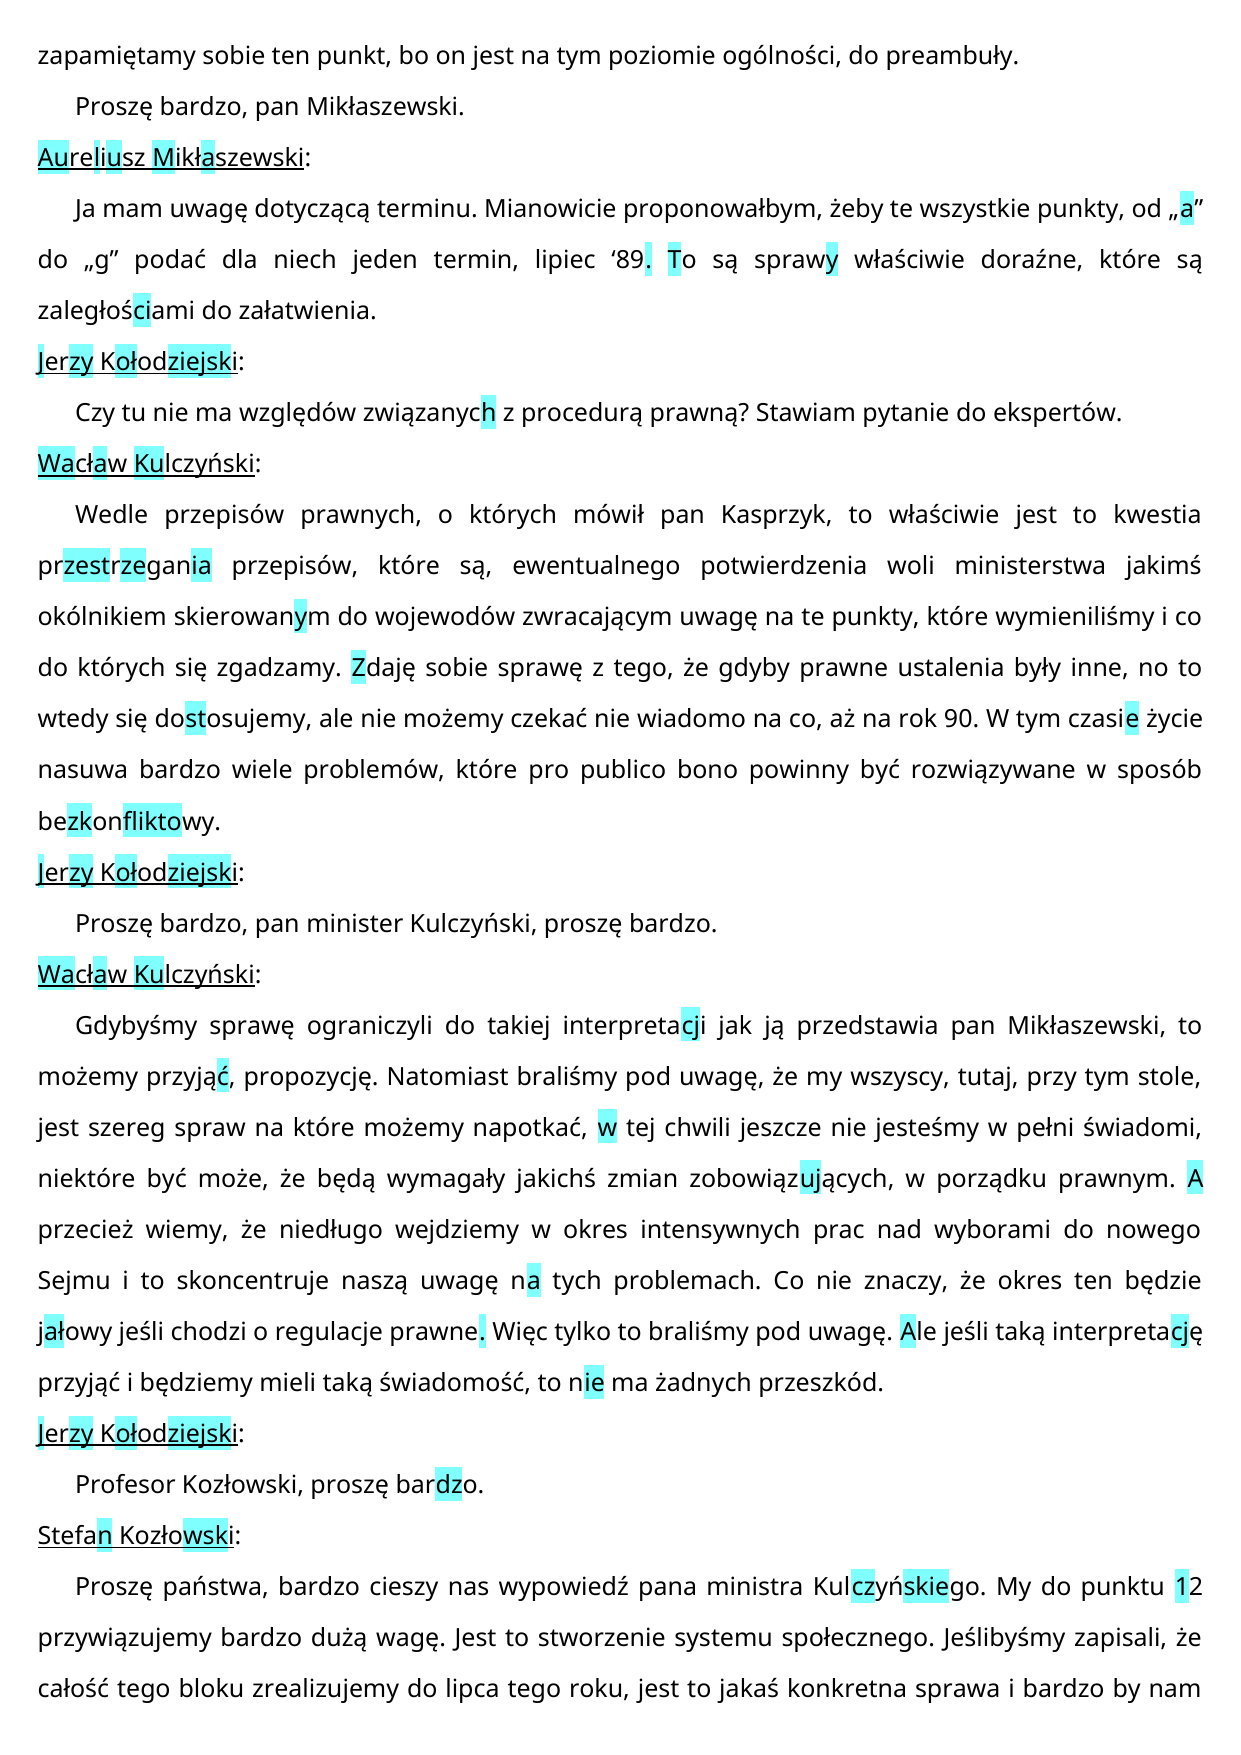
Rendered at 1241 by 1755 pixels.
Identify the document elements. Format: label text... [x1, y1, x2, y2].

text Proszę bardzo, pan Mikłaszewski. [37, 88, 1203, 123]
text Aureliusz Mikłaszewski: [37, 139, 1203, 174]
text Wedle przepisów prawnych, o których mówił pan Kasprzyk, to właściwie jest to kwestia przestrzegania przepisów, które są, ewentualnego potwierdzenia woli ministerstwa jakimś okólnikiem skierowanym do wojewodów zwracającym uwagę na te punkty, które wymieniliśmy i co do których się zgadzamy. Zdaję sobie sprawę z tego, że gdyby prawne ustalenia były inne, no to wtedy się dostosujemy, ale nie możemy czekać nie wiadomo na co, aż na rok 90. W tym czasie życie nasuwa bardzo wiele problemów, które pro publico bono powinny być rozwiązywane w sposób bezkonfliktowy. [37, 497, 1203, 837]
text Jerzy Kołodziejski: [37, 344, 1203, 378]
text Proszę państwa, bardzo cieszy nas wypowiedź pana ministra Kulczyńskiego. My do punktu 12 przywiązujemy bardzo dużą wagę. Jest to stworzenie systemu społecznego. Jeślibyśmy zapisali, że całość tego bloku zrealizujemy do lipca tego roku, jest to jakaś konkretna sprawa i bardzo by nam [37, 1569, 1203, 1705]
text zapamiętamy sobie ten punkt, bo on jest na tym poziomie ogólności, do preambuły. [37, 37, 1203, 72]
text Ja mam uwagę dotyczącą terminu. Mianowicie proponowałbym, żeby te wszystkie punkty, od „a” do „g” podać dla niech jeden termin, lipiec ‘89. To są sprawy właściwie doraźne, które są zaległościami do załatwienia. [37, 191, 1203, 327]
text Wacław Kulczyński: [37, 956, 1203, 990]
text Jerzy Kołodziejski: [37, 854, 1203, 888]
text Profesor Kozłowski, proszę bardzo. [37, 1467, 1203, 1501]
text Gdybyśmy sprawę ograniczyli do takiej interpretacji jak ją przedstawia pan Mikłaszewski, to możemy przyjąć, propozycję. Natomiast braliśmy pod uwagę, że my wszyscy, tutaj, przy tym stole, jest szereg spraw na które możemy napotkać, w tej chwili jeszcze nie jesteśmy w pełni świadomi, niektóre być może, że będą wymagały jakichś zmian zobowiązujących, w porządku prawnym. A przecież wiemy, że niedługo wejdziemy w okres intensywnych prac nad wyborami do nowego Sejmu i to skoncentruje naszą uwagę na tych problemach. Co nie znaczy, że okres ten będzie jałowy jeśli chodzi o regulacje prawne. Więc tylko to braliśmy pod uwagę. Ale jeśli taką interpretację przyjąć i będziemy mieli taką świadomość, to nie ma żadnych przeszkód. [37, 1007, 1203, 1399]
text Proszę bardzo, pan minister Kulczyński, proszę bardzo. [37, 905, 1203, 939]
text Jerzy Kołodziejski: [37, 1416, 1203, 1450]
text Wacław Kulczyński: [37, 446, 1203, 480]
text Stefan Kozłowski: [37, 1518, 1203, 1552]
text Czy tu nie ma względów związanych z procedurą prawną? Stawiam pytanie do ekspertów. [37, 395, 1203, 429]
